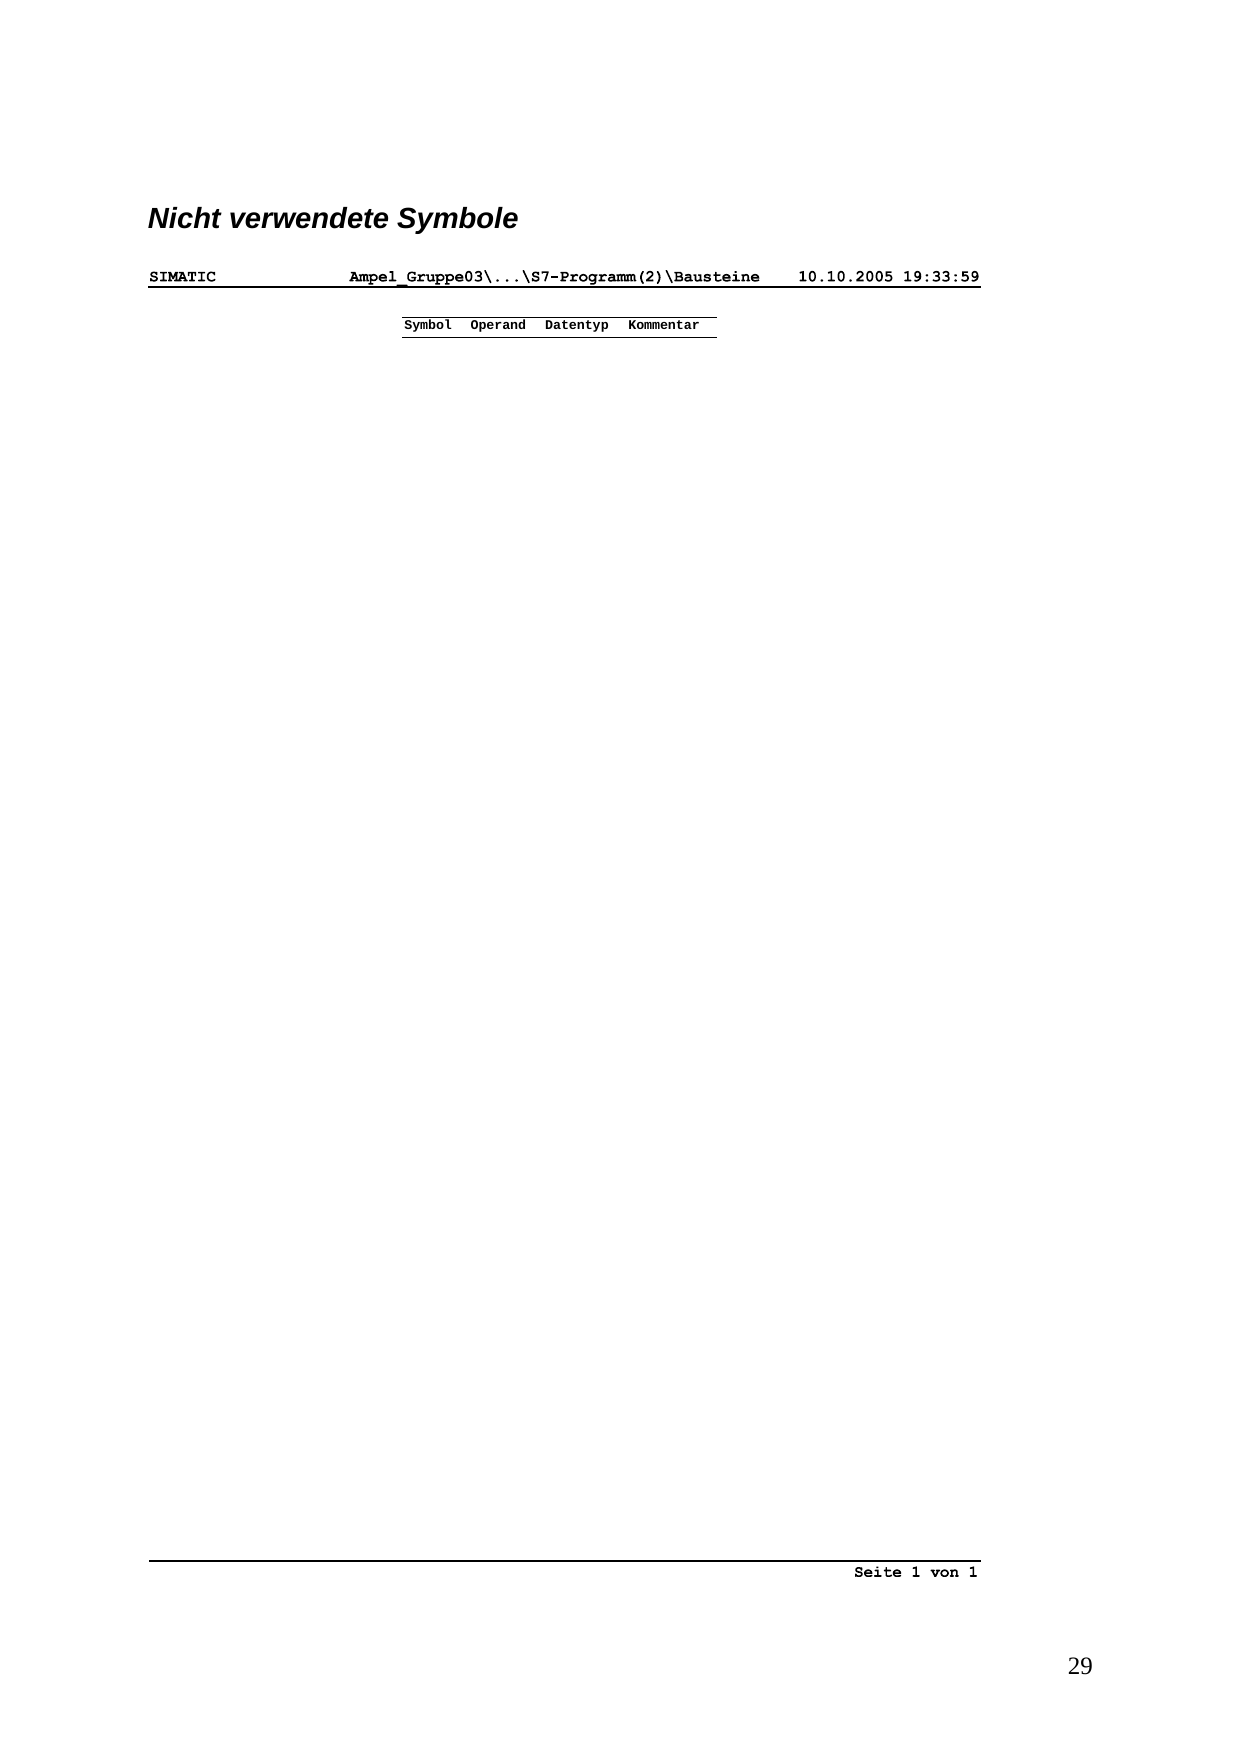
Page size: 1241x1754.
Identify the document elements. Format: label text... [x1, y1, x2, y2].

subtitle Nicht verwendete Symbole [148, 201, 1092, 235]
